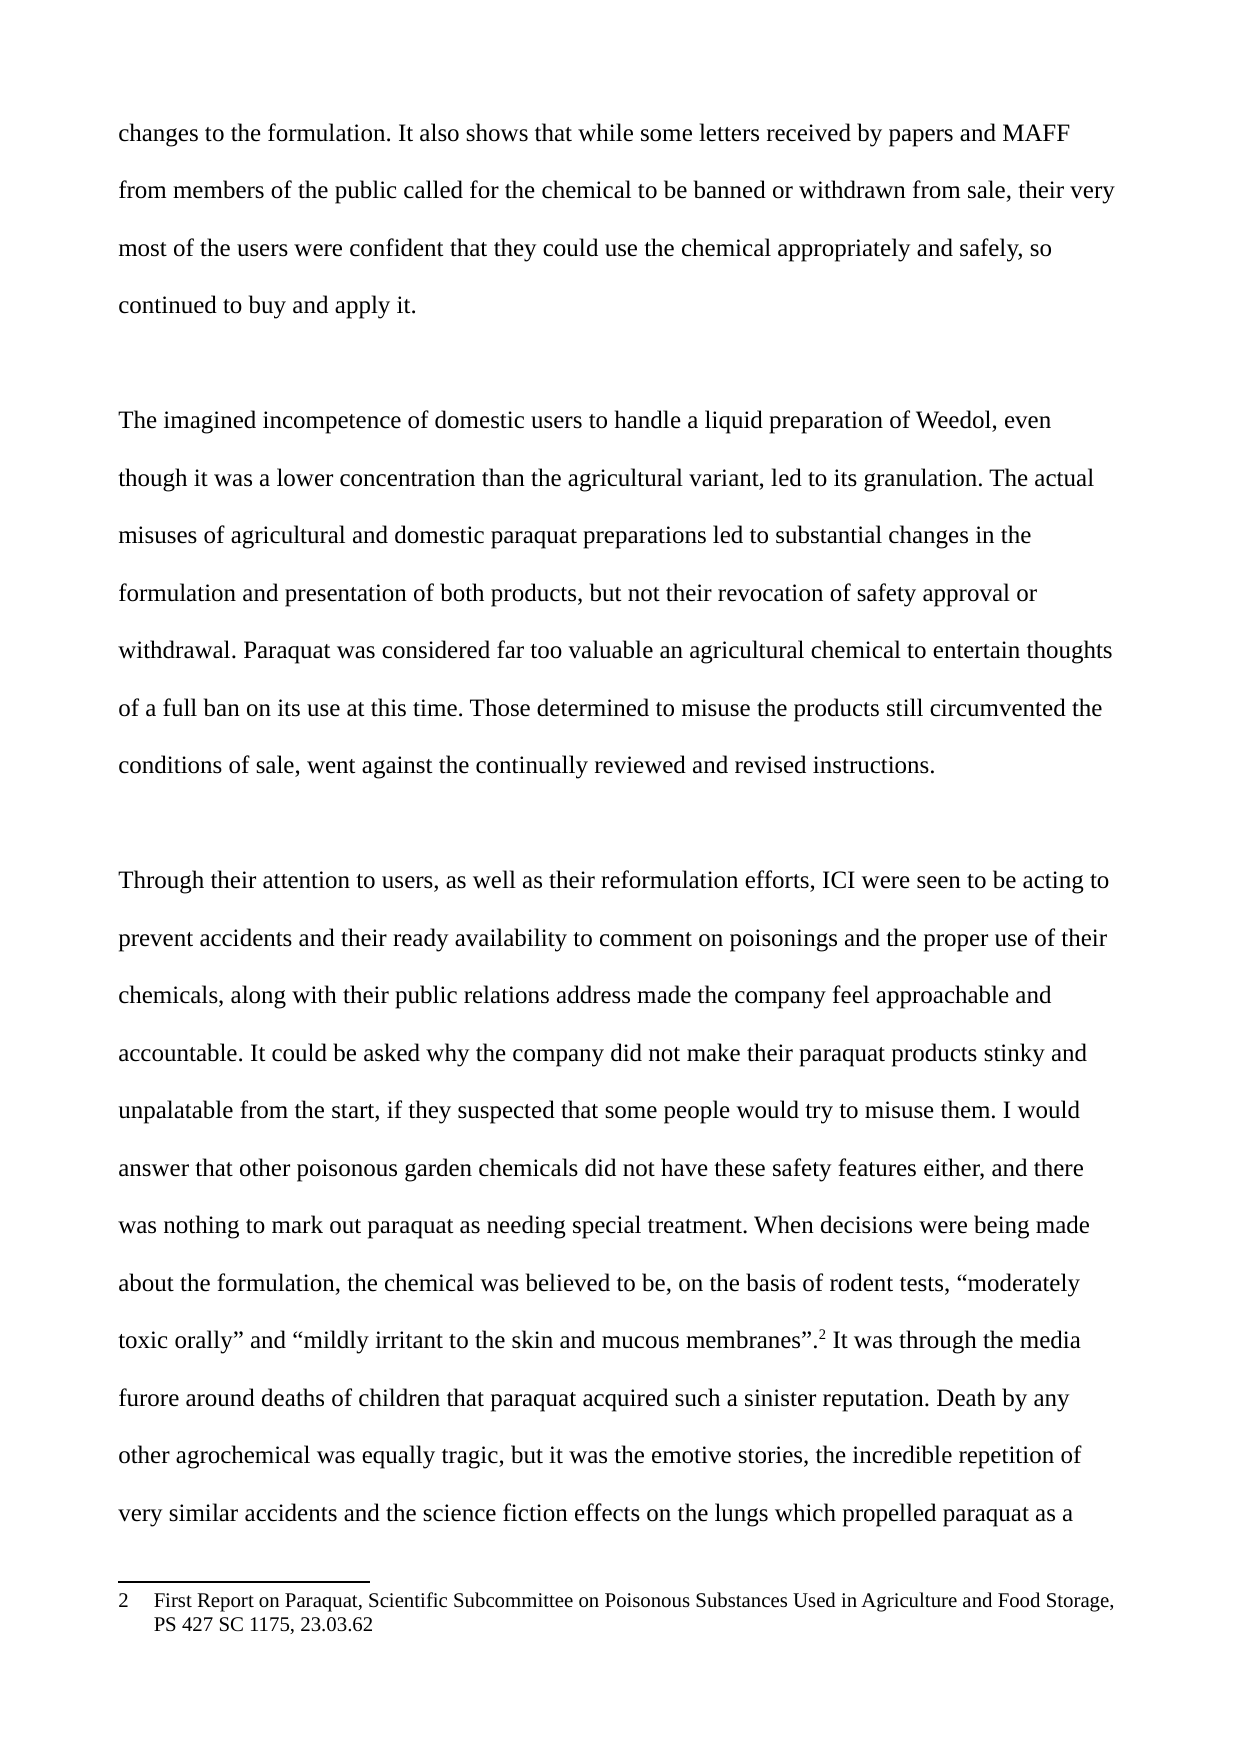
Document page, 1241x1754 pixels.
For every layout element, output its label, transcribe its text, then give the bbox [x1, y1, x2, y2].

text Through their attention to users, as well as their reformulation efforts, ICI were seen to be acting to prevent accidents and their ready availability to comment on poisonings and the proper use of their chemicals, along with their public relations address made the company feel approachable and accountable. It could be asked why the company did not make their paraquat products stinky and unpalatable from the start, if they suspected that some people would try to misuse them. I would answer that other poisonous garden chemicals did not have these safety features either, and there was nothing to mark out paraquat as needing special treatment. When decisions were being made about the formulation, the chemical was believed to be, on the basis of rodent tests, “moderately toxic orally” and “mildly irritant to the skin and mucous membranes”. It was through the media furore around deaths of children that paraquat acquired such a sinister reputation. Death by any other agrochemical was equally tragic, but it was the emotive stories, the incredible repetition of very similar accidents and the science fiction effects on the lungs which propelled paraquat as a [118, 866, 1122, 1527]
text The imagined incompetence of domestic users to handle a liquid preparation of Weedol, even though it was a lower concentration than the agricultural variant, led to its granulation. The actual misuses of agricultural and domestic paraquat preparations led to substantial changes in the formulation and presentation of both products, but not their revocation of safety approval or withdrawal. Paraquat was considered far too valuable an agricultural chemical to entertain thoughts of a full ban on its use at this time. Those determined to misuse the products still circumvented the conditions of sale, went against the continually reviewed and revised instructions. [118, 406, 1122, 779]
text changes to the formulation. It also shows that while some letters received by papers and MAFF from members of the public called for the chemical to be banned or withdrawn from sale, their very most of the users were confident that they could use the chemical appropriately and safely, so continued to buy and apply it. [118, 118, 1122, 319]
text First Report on Paraquat, Scientific Subcommittee on Poisonous Substances Used in Agriculture and Food Storage, PS 427 SC 1175, 23.03.62 [118, 1588, 1122, 1636]
